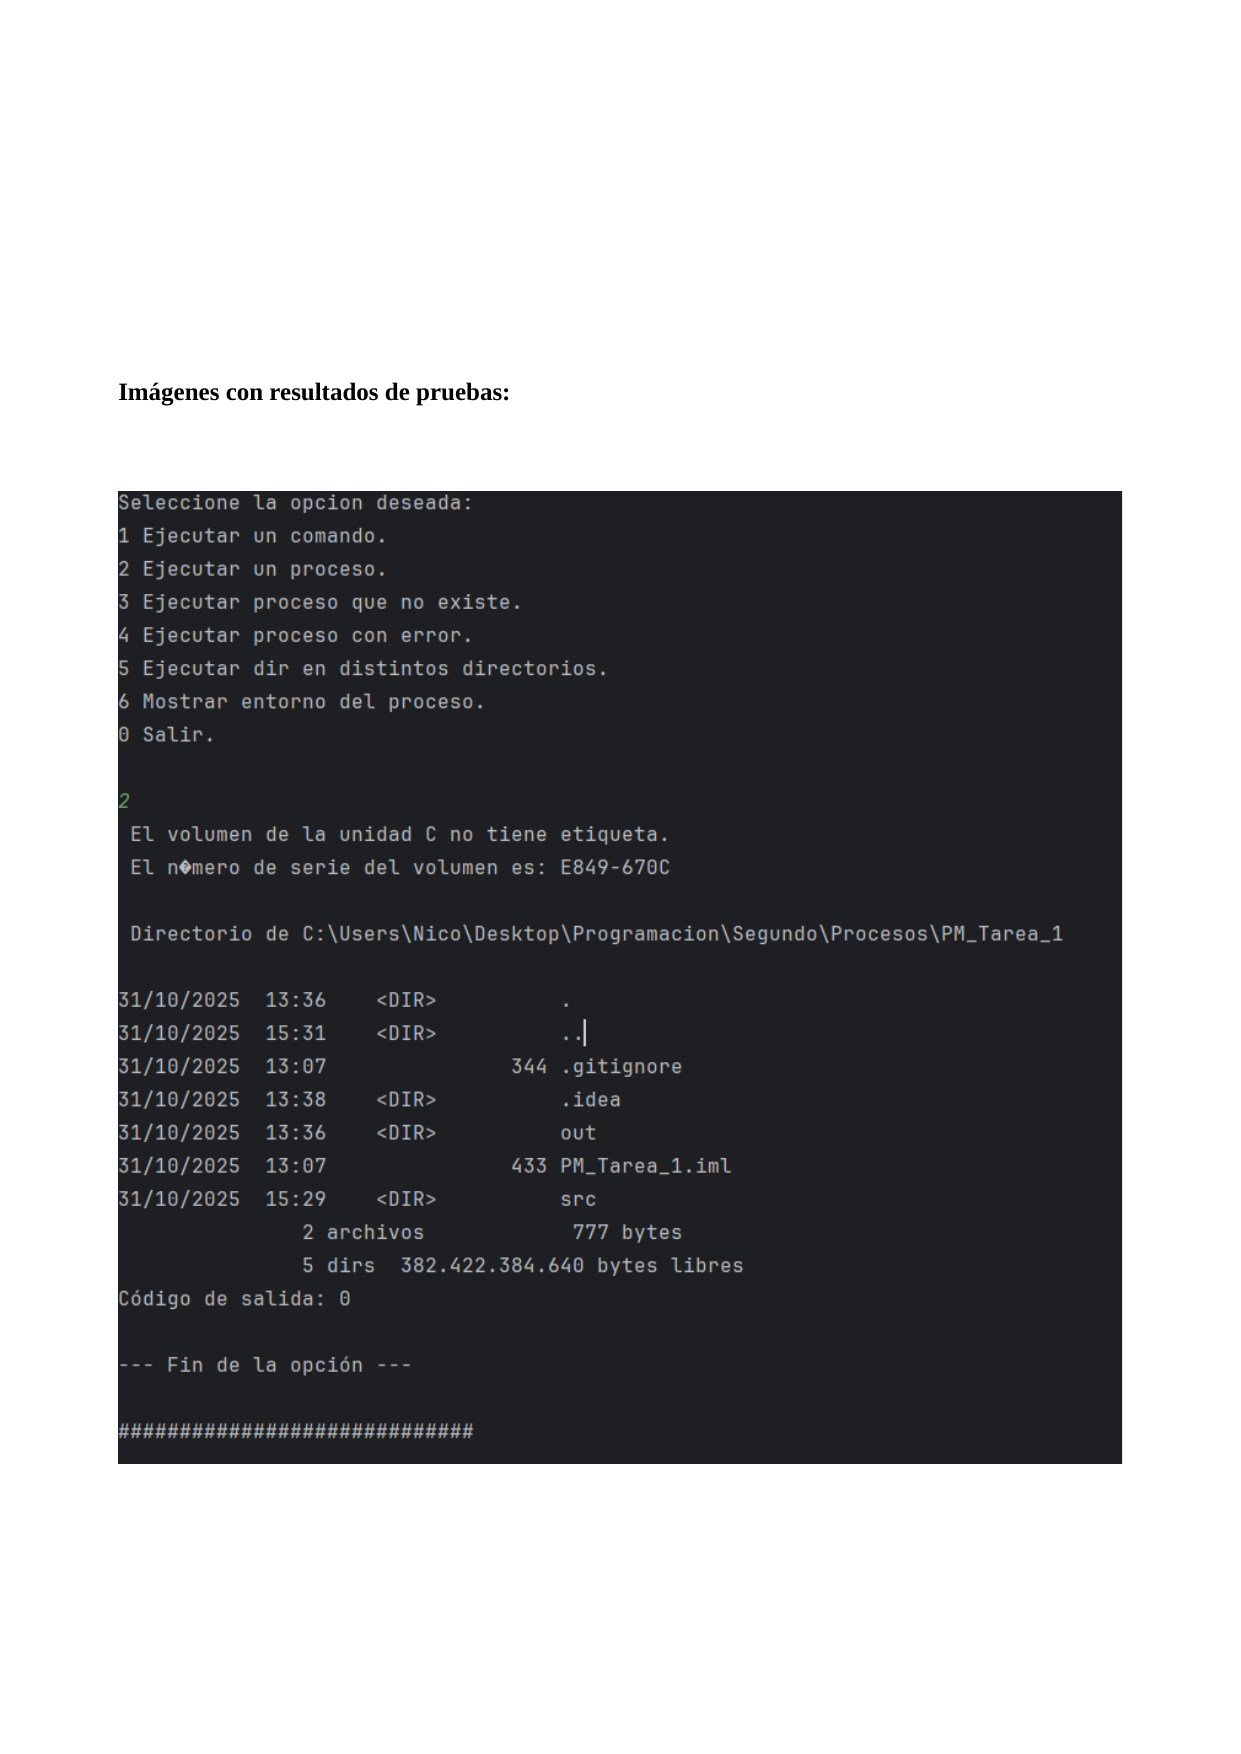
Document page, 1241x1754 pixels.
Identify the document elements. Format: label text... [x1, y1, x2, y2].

text Imágenes con resultados de pruebas: [118, 377, 1122, 406]
picture [118, 491, 1123, 1464]
